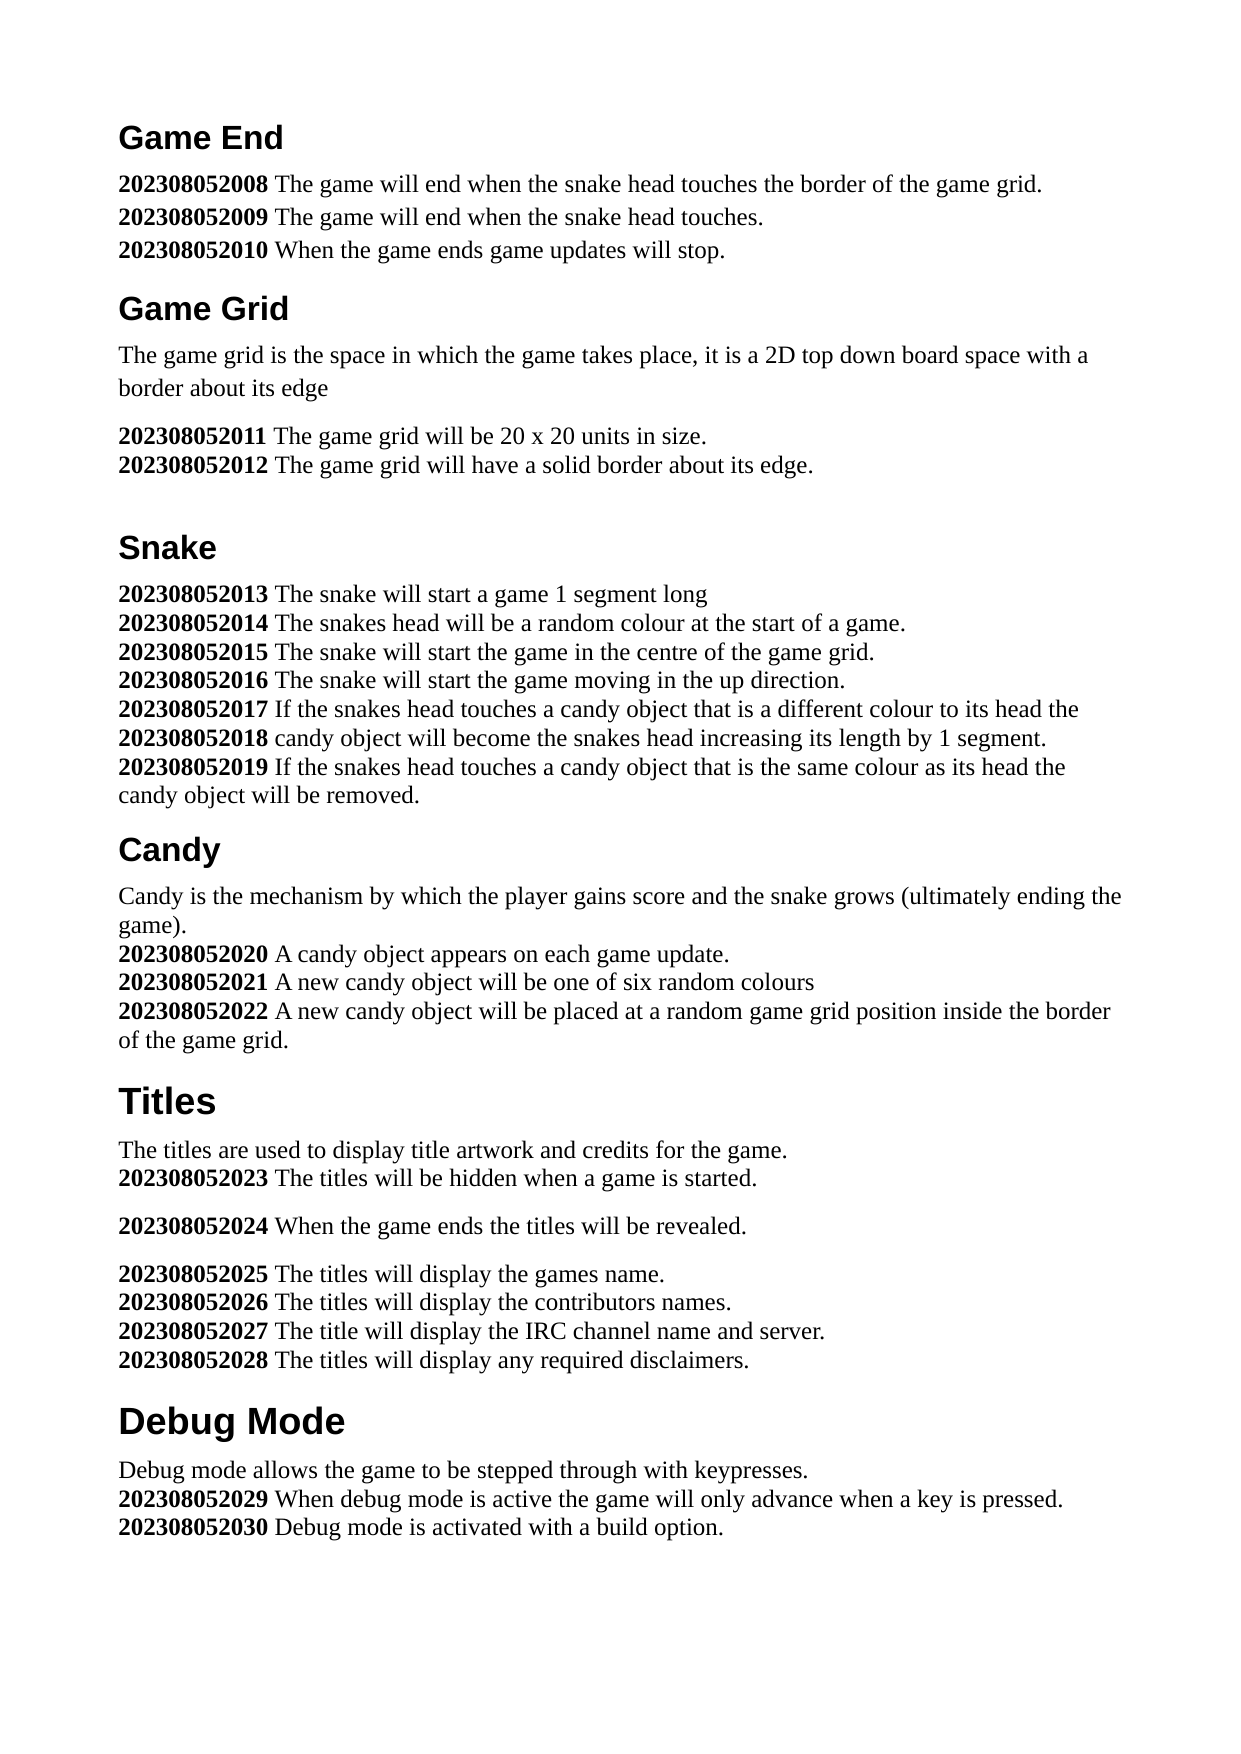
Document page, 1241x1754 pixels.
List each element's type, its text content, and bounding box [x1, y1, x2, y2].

text 202308052008 The game will end when the snake head touches the border of the game grid. [118, 169, 1122, 198]
text 202308052023 The titles will be hidden when a game is started. [118, 1163, 1122, 1192]
text 202308052013 The snake will start a game 1 segment long [118, 579, 1122, 608]
text 202308052011 The game grid will be 20 x 20 units in size. [118, 421, 1122, 450]
text 202308052030 Debug mode is activated with a build option. [118, 1512, 1122, 1541]
text 202308052016 The snake will start the game moving in the up direction. [118, 665, 1122, 694]
subtitle Game Grid [118, 289, 1122, 328]
subtitle Game End [118, 118, 1122, 157]
text Debug mode allows the game to be stepped through with keypresses. [118, 1455, 1122, 1484]
text 202308052029 When debug mode is active the game will only advance when a key is pressed. [118, 1484, 1122, 1512]
text The titles are used to display title artwork and credits for the game. [118, 1135, 1122, 1163]
text 202308052015 The snake will start the game in the centre of the game grid. [118, 637, 1122, 665]
text 202308052025 The titles will display the games name. [118, 1259, 1122, 1287]
text 202308052021 A new candy object will be one of six random colours [118, 967, 1122, 996]
subtitle Snake [118, 528, 1122, 567]
text 202308052009 The game will end when the snake head touches. [118, 202, 1122, 231]
text 202308052017 If the snakes head touches a candy object that is a different colour to its head the 202308052018 candy object will become the snakes head increasing its length by 1 segment. [118, 694, 1122, 752]
text 202308052014 The snakes head will be a random colour at the start of a game. [118, 608, 1122, 637]
text 202308052012 The game grid will have a solid border about its edge. [118, 450, 1122, 478]
text 202308052027 The title will display the IRC channel name and server. [118, 1316, 1122, 1345]
text 202308052026 The titles will display the contributors names. [118, 1287, 1122, 1316]
text Candy is the mechanism by which the player gains score and the snake grows (ultimately ending the game). [118, 881, 1122, 939]
text 202308052024 When the game ends the titles will be revealed. [118, 1211, 1122, 1240]
text 202308052022 A new candy object will be placed at a random game grid position inside the border of the game grid. [118, 996, 1122, 1054]
subtitle Titles [118, 1079, 1122, 1122]
text The game grid is the space in which the game takes place, it is a 2D top down board space with a border about its edge [118, 340, 1122, 402]
text 202308052028 The titles will display any required disclaimers. [118, 1345, 1122, 1374]
text 202308052010 When the game ends game updates will stop. [118, 235, 1122, 264]
text 202308052020 A candy object appears on each game update. [118, 939, 1122, 967]
subtitle Candy [118, 830, 1122, 869]
subtitle Debug Mode [118, 1399, 1122, 1442]
text 202308052019 If the snakes head touches a candy object that is the same colour as its head the candy object will be removed. [118, 752, 1122, 809]
